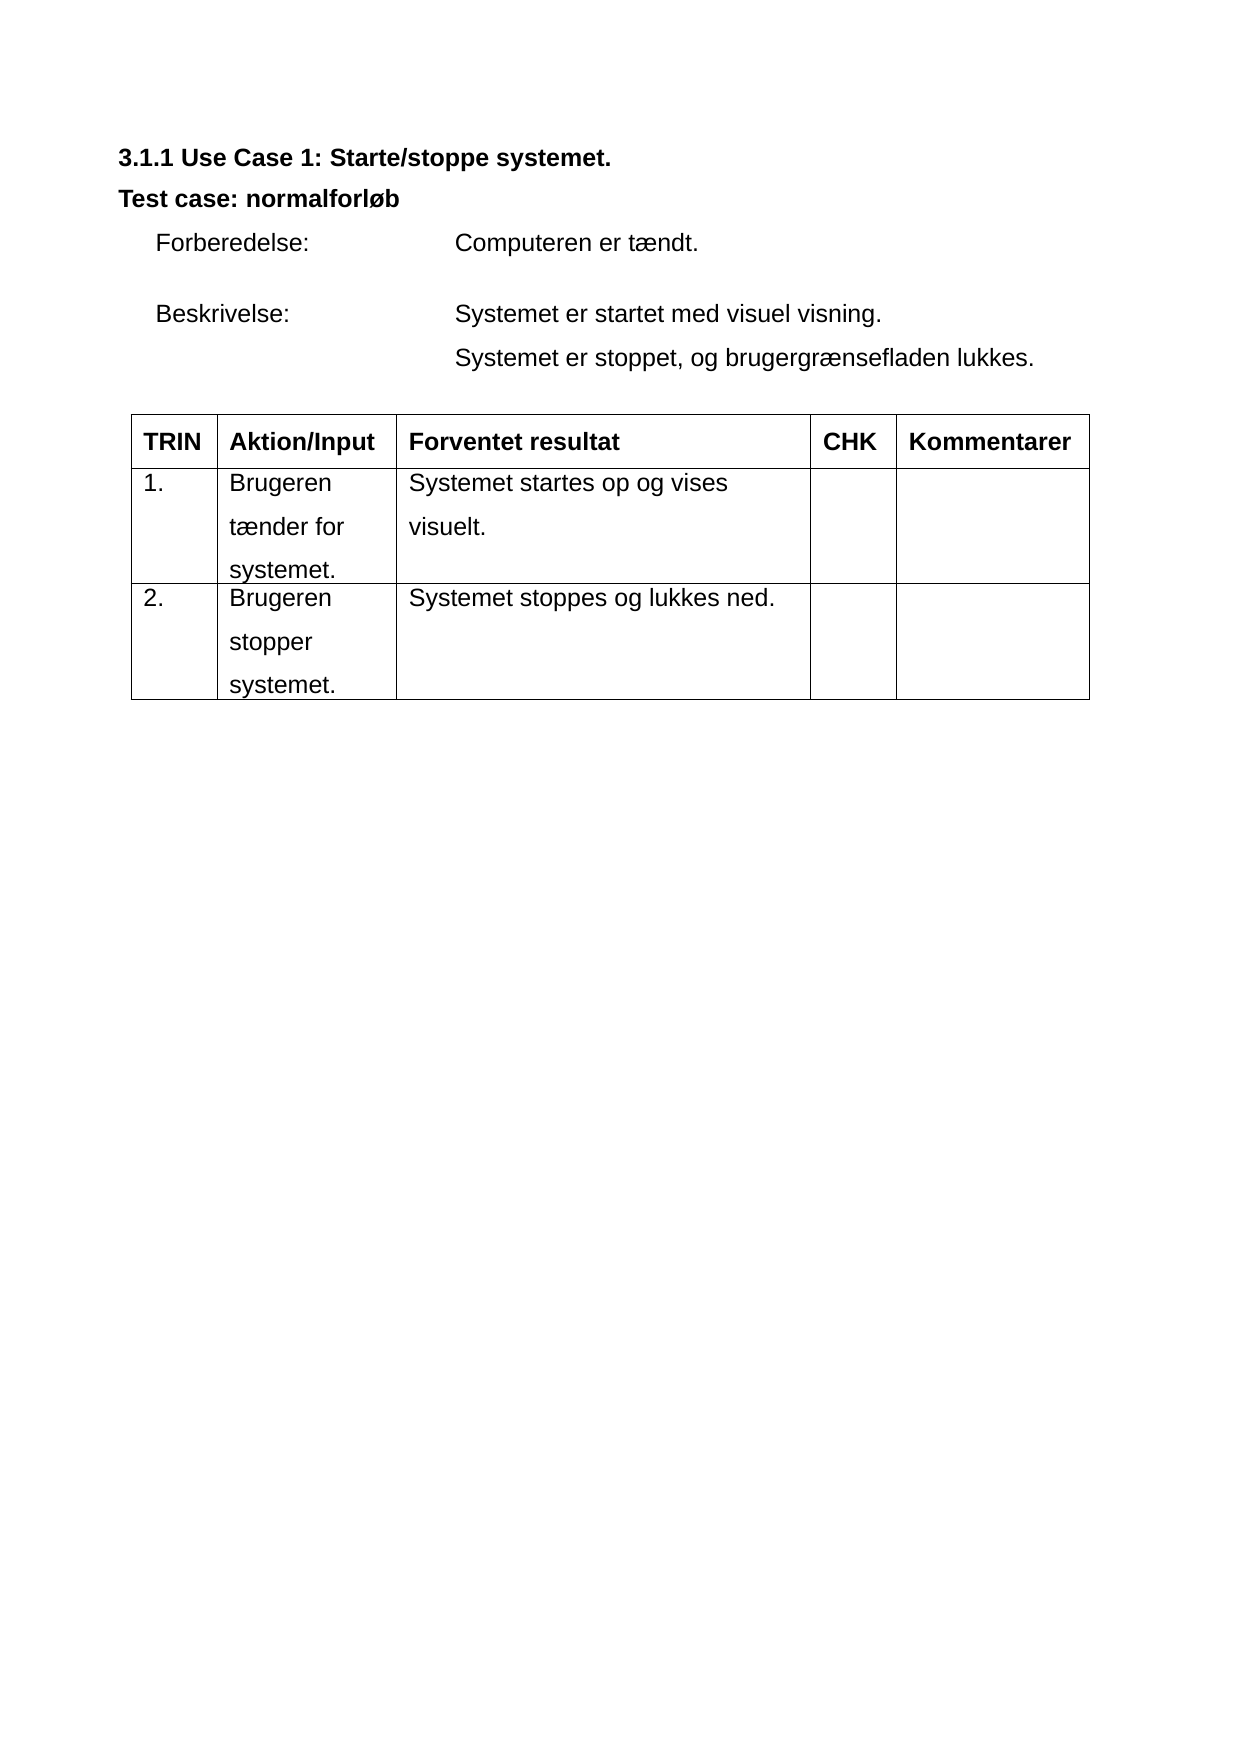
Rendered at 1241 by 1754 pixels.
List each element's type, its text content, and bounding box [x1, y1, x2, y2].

table_cell Systemet stoppes og lukkes ned. [397, 584, 810, 698]
table_header Computeren er tændt. [443, 228, 1089, 299]
table_cell [897, 469, 1089, 583]
table_cell [811, 469, 896, 583]
table_header Aktion/Input [218, 415, 396, 468]
table_cell Systemet startes op og vises visuelt. [397, 469, 810, 583]
table_header Forventet resultat [397, 415, 810, 468]
text Test case: normalforløb [118, 184, 1122, 213]
table_cell Beskrivelse: [144, 299, 443, 371]
table_cell Brugeren tænder for systemet. [218, 469, 396, 583]
table_cell Brugeren stopper systemet. [218, 584, 396, 698]
table_cell [811, 584, 896, 698]
table_cell Systemet er startet med visuel visning. Systemet er stoppet, og brugergrænsefladen lukkes. [443, 299, 1089, 371]
table_header Kommentarer [897, 415, 1089, 468]
table_cell [132, 469, 217, 583]
table_header CHK [811, 415, 896, 468]
subtitle 3.1.1 Use Case 1: Starte/stoppe systemet. [118, 143, 1122, 172]
table_header Forberedelse: [144, 228, 443, 299]
table_header TRIN [132, 415, 217, 468]
table_cell [897, 584, 1089, 698]
table_cell [132, 584, 217, 698]
